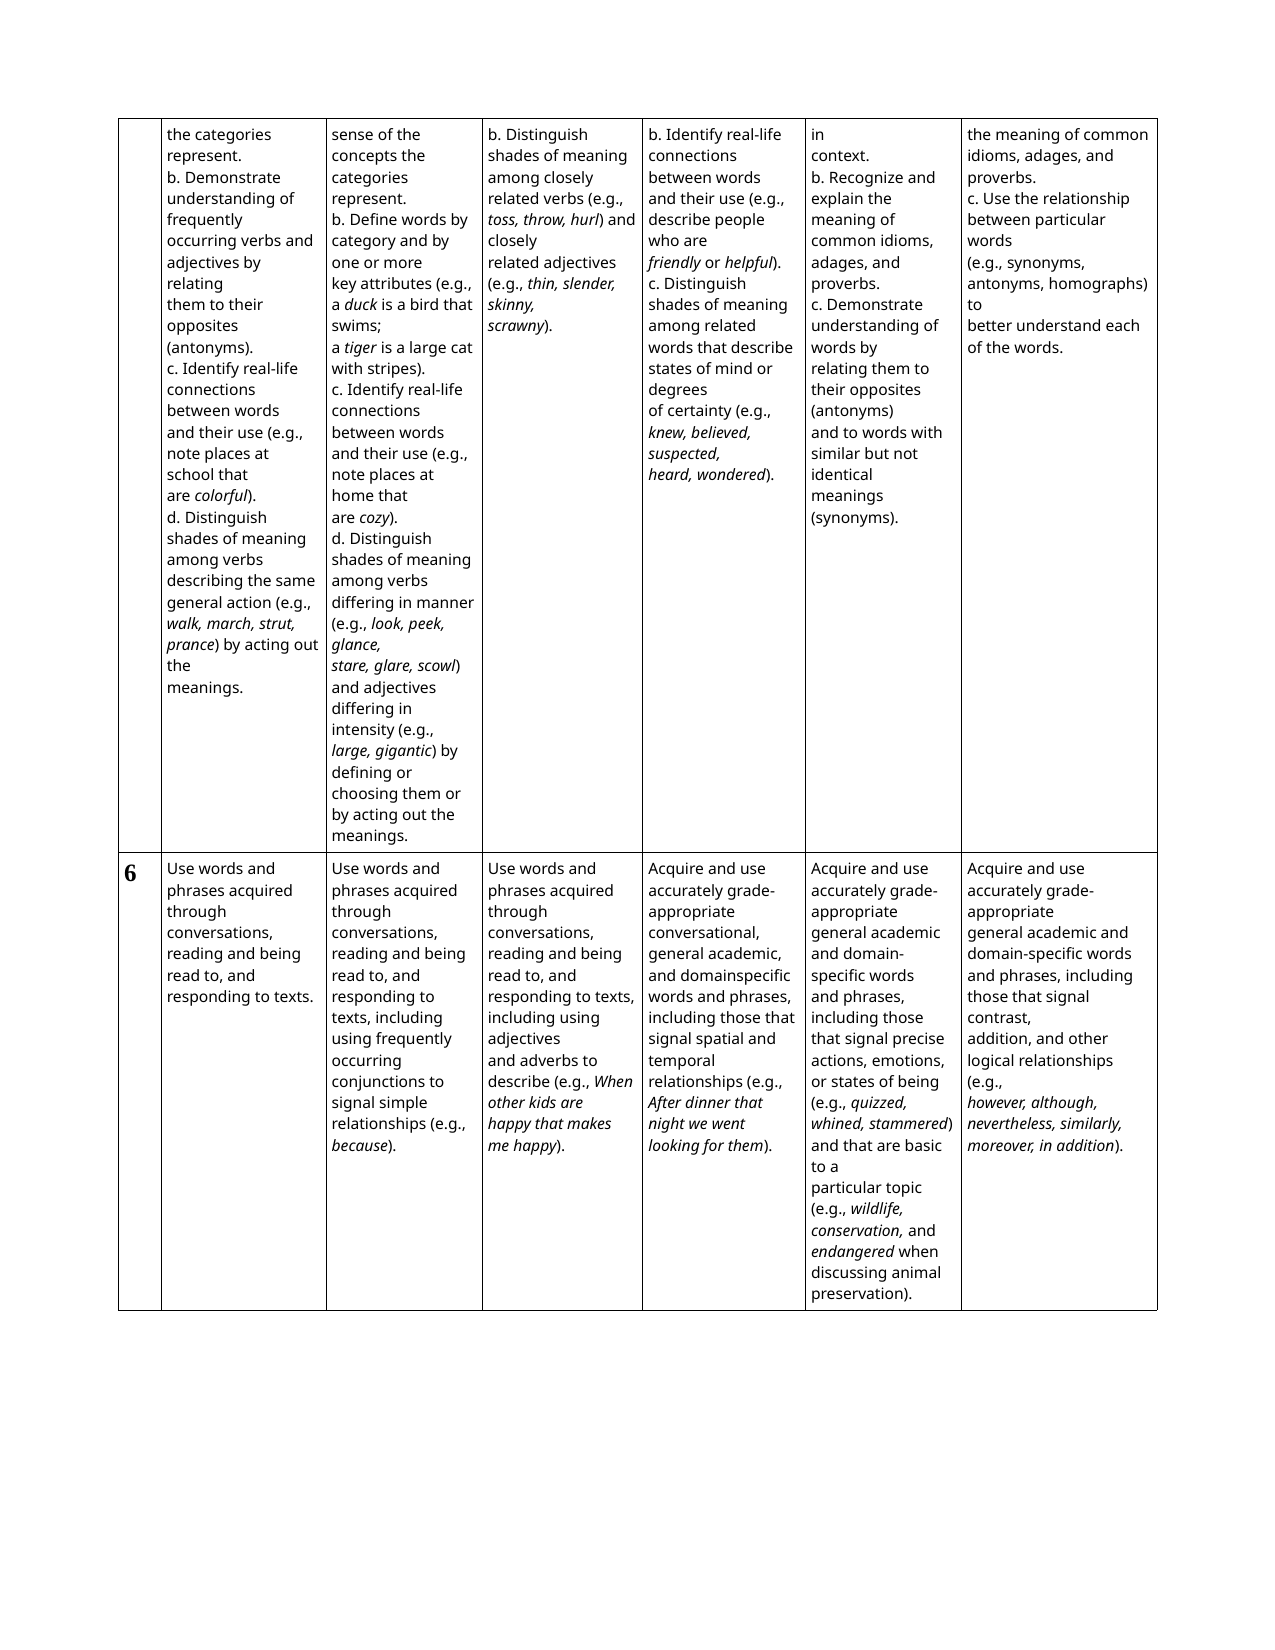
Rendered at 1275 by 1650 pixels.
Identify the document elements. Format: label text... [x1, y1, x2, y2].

table_cell in context. b. Recognize and explain the meaning of common idioms, adages, and proverbs. c. Demonstrate understanding of words by relating them to their opposites (antonyms) and to words with similar but not identical meanings (synonyms). [806, 119, 961, 852]
table_cell Use words and phrases acquired through conversations, reading and being read to, and responding to texts, including using adjectives and adverbs to describe (e.g., When other kids are happy that makes me happy). [483, 853, 642, 1310]
table_cell Use words and phrases acquired through conversations, reading and being read to, and responding to texts. [162, 853, 326, 1310]
table_cell b. Distinguish shades of meaning among closely related verbs (e.g., toss, throw, hurl) and closely related adjectives (e.g., thin, slender, skinny, scrawny). [483, 119, 642, 852]
table_cell Acquire and use accurately grade-appropriate general academic and domain-specific words and phrases, including those that signal contrast, addition, and other logical relationships (e.g., however, although, nevertheless, similarly, moreover, in addition). [962, 853, 1157, 1310]
table_cell 6 [119, 853, 161, 1310]
table_cell b. Identify real-life connections between words and their use (e.g., describe people who are friendly or helpful). c. Distinguish shades of meaning among related words that describe states of mind or degrees of certainty (e.g., knew, believed, suspected, heard, wondered). [643, 119, 805, 852]
table_cell Acquire and use accurately grade-appropriate general academic and domain-specific words and phrases, including those that signal precise actions, emotions, or states of being (e.g., quizzed, whined, stammered) and that are basic to a particular topic (e.g., wildlife, conservation, and endangered when discussing animal preservation). [806, 853, 961, 1310]
table_cell sense of the concepts the categories represent. b. Define words by category and by one or more key attributes (e.g., a duck is a bird that swims; a tiger is a large cat with stripes). c. Identify real-life connections between words and their use (e.g., note places at home that are cozy). d. Distinguish shades of meaning among verbs differing in manner (e.g., look, peek, glance, stare, glare, scowl) and adjectives differing in intensity (e.g., large, gigantic) by defining or choosing them or by acting out the meanings. [327, 119, 482, 852]
table_cell Acquire and use accurately grade-appropriate conversational, general academic, and domainspecific words and phrases, including those that signal spatial and temporal relationships (e.g., After dinner that night we went looking for them). [643, 853, 805, 1310]
table_cell the categories represent. b. Demonstrate understanding of frequently occurring verbs and adjectives by relating them to their opposites (antonyms). c. Identify real-life connections between words and their use (e.g., note places at school that are colorful). d. Distinguish shades of meaning among verbs describing the same general action (e.g., walk, march, strut, prance) by acting out the meanings. [162, 119, 326, 852]
table_cell [119, 119, 161, 852]
table_cell Use words and phrases acquired through conversations, reading and being read to, and responding to texts, including using frequently occurring conjunctions to signal simple relationships (e.g., because). [327, 853, 482, 1310]
table_cell the meaning of common idioms, adages, and proverbs. c. Use the relationship between particular words (e.g., synonyms, antonyms, homographs) to better understand each of the words. [962, 119, 1157, 852]
